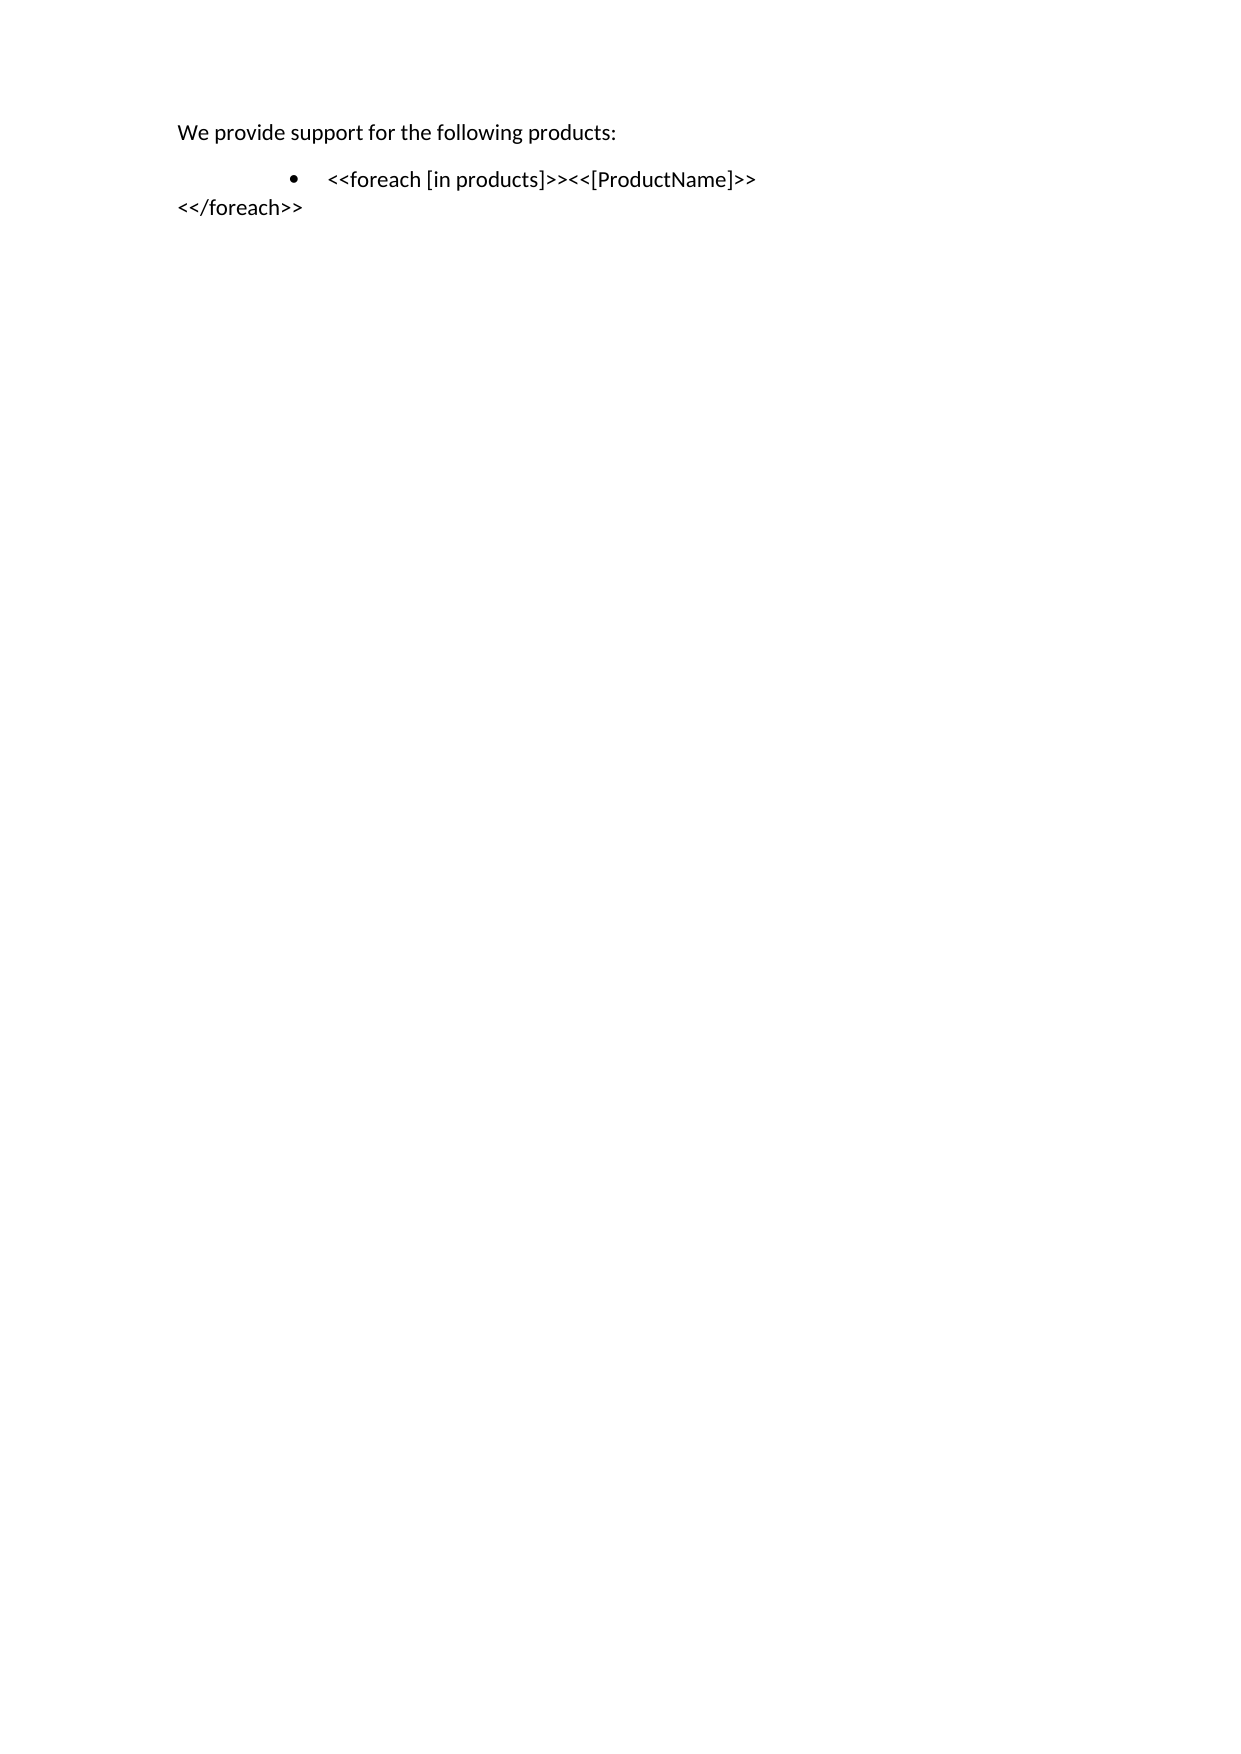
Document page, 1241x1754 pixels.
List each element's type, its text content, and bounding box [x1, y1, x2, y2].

text <</foreach>> [177, 193, 1152, 221]
text We provide support for the following products: [177, 118, 1152, 146]
list <<foreach [in products]>><<[ProductName]>> [290, 165, 1152, 193]
